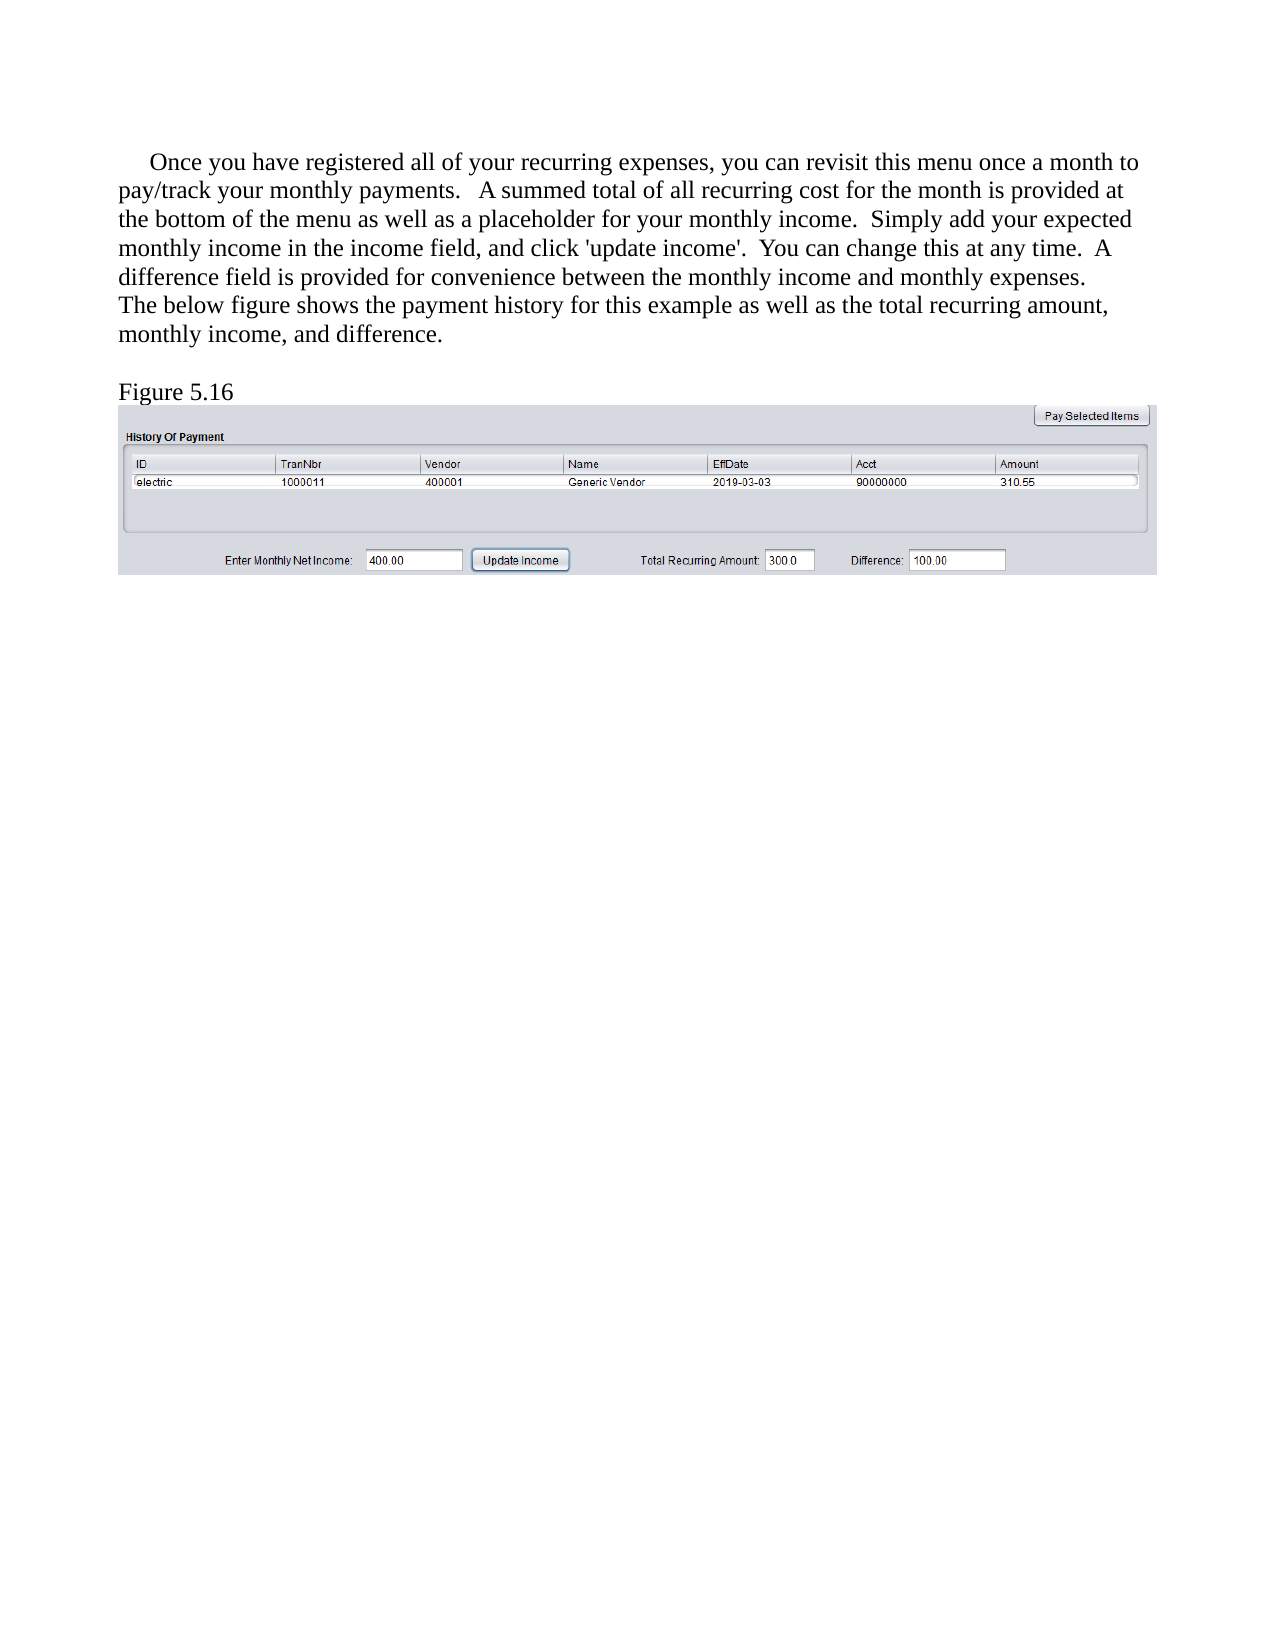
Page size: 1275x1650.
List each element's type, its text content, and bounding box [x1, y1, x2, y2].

text The below figure shows the payment history for this example as well as the total recurring amount, monthly income, and difference. [118, 291, 1157, 348]
picture [118, 405, 1157, 575]
text Figure 5.16 [118, 377, 1157, 405]
text Once you have registered all of your recurring expenses, you can revisit this menu once a month to pay/track your monthly payments. A summed total of all recurring cost for the month is provided at the bottom of the menu as well as a placeholder for your monthly income. Simply add your expected monthly income in the income field, and click 'update income'. You can change this at any time. A difference field is provided for convenience between the monthly income and monthly expenses. [118, 147, 1157, 291]
